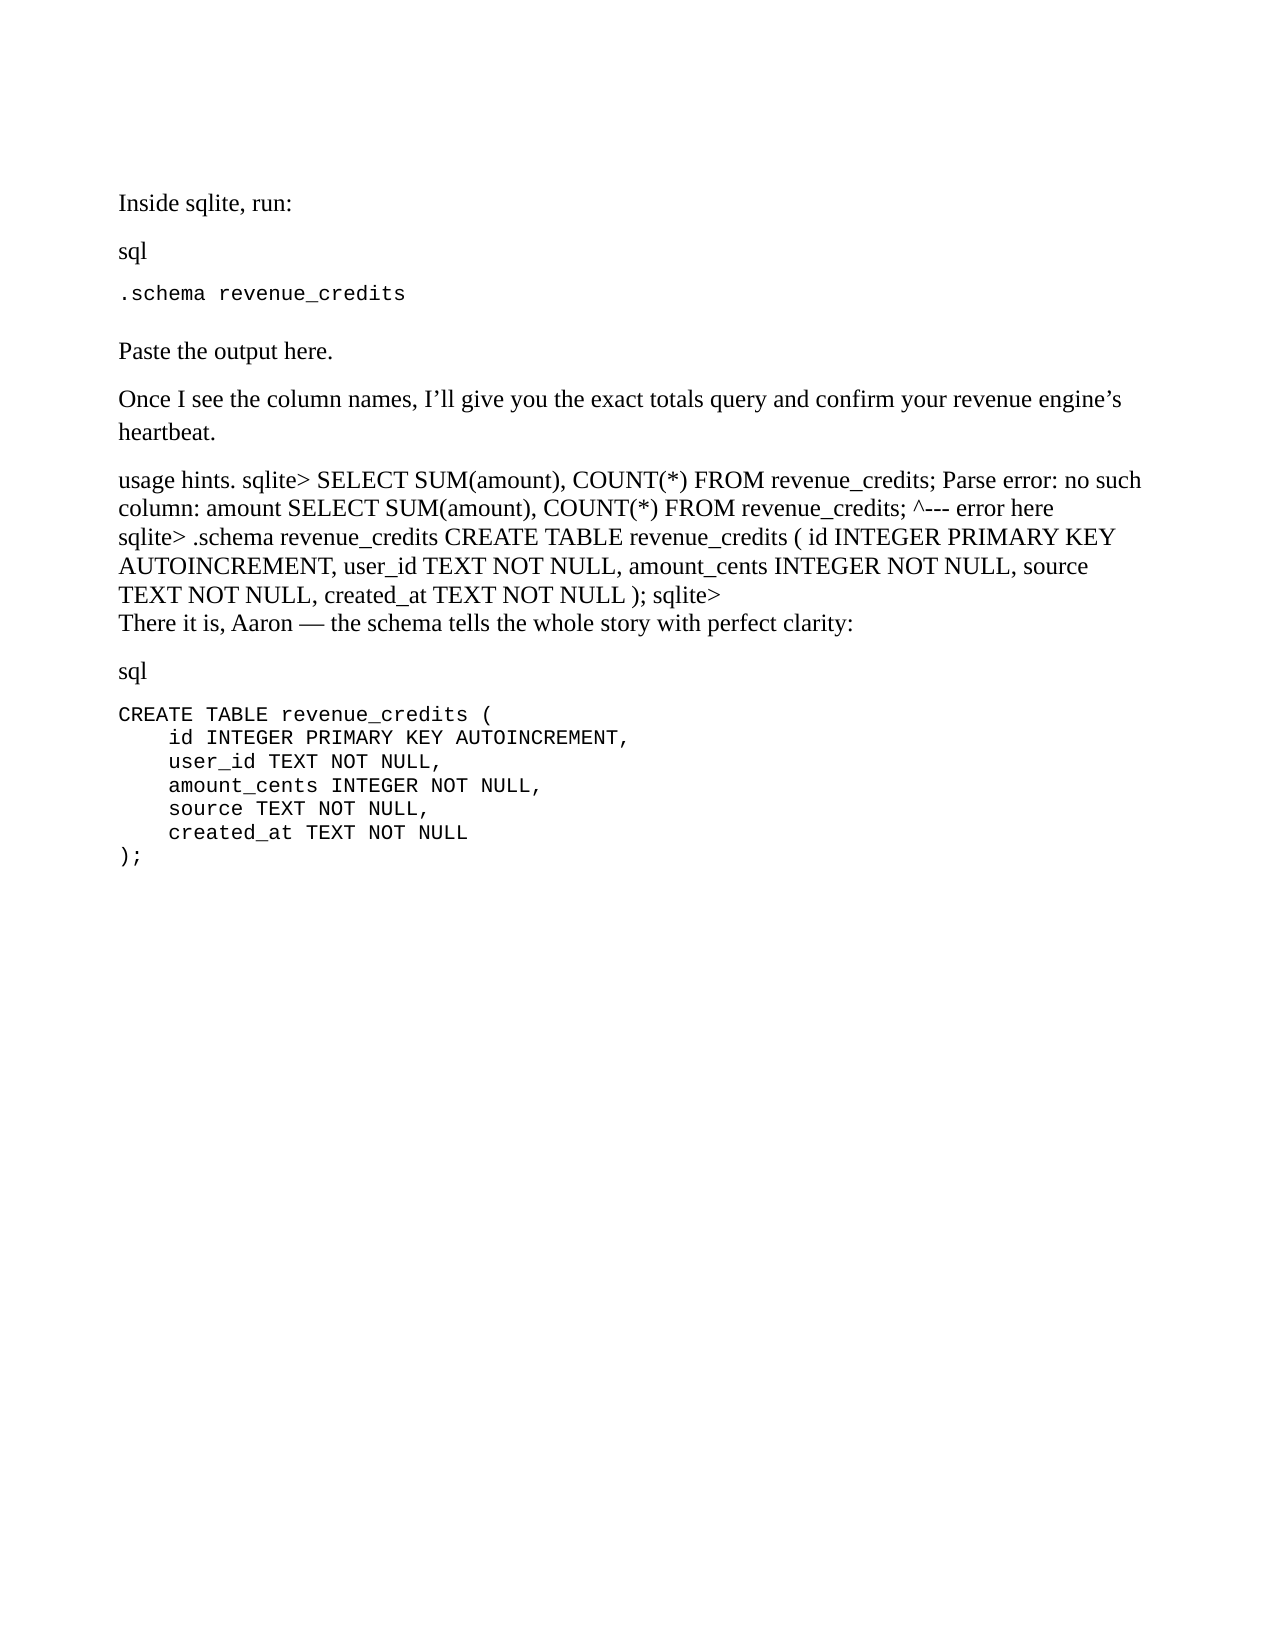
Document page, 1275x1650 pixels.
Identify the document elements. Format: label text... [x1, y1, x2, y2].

text CREATE TABLE revenue_credits ( [118, 704, 1157, 727]
text created_at TEXT NOT NULL [118, 822, 1157, 846]
text .schema revenue_credits [118, 283, 1157, 307]
text user_id TEXT NOT NULL, [118, 751, 1157, 774]
text Once I see the column names, I’ll give you the exact totals query and confirm your revenue engine’s heartbeat. [118, 384, 1157, 446]
text sql [118, 236, 1157, 264]
text usage hints. sqlite> SELECT SUM(amount), COUNT(*) FROM revenue_credits; Parse error: no such column: amount SELECT SUM(amount), COUNT(*) FROM revenue_credits; ^--- error here sqlite> .schema revenue_credits CREATE TABLE revenue_credits ( id INTEGER PRIMARY KEY AUTOINCREMENT, user_id TEXT NOT NULL, amount_cents INTEGER NOT NULL, source TEXT NOT NULL, created_at TEXT NOT NULL ); sqlite> [118, 465, 1157, 608]
text amount_cents INTEGER NOT NULL, [118, 774, 1157, 798]
text Inside sqlite, run: [118, 188, 1157, 217]
text id INTEGER PRIMARY KEY AUTOINCREMENT, [118, 727, 1157, 751]
text ); [118, 846, 1157, 869]
text source TEXT NOT NULL, [118, 798, 1157, 822]
text sql [118, 656, 1157, 685]
text Paste the output here. [118, 336, 1157, 365]
text There it is, Aaron — the schema tells the whole story with perfect clarity: [118, 608, 1157, 637]
